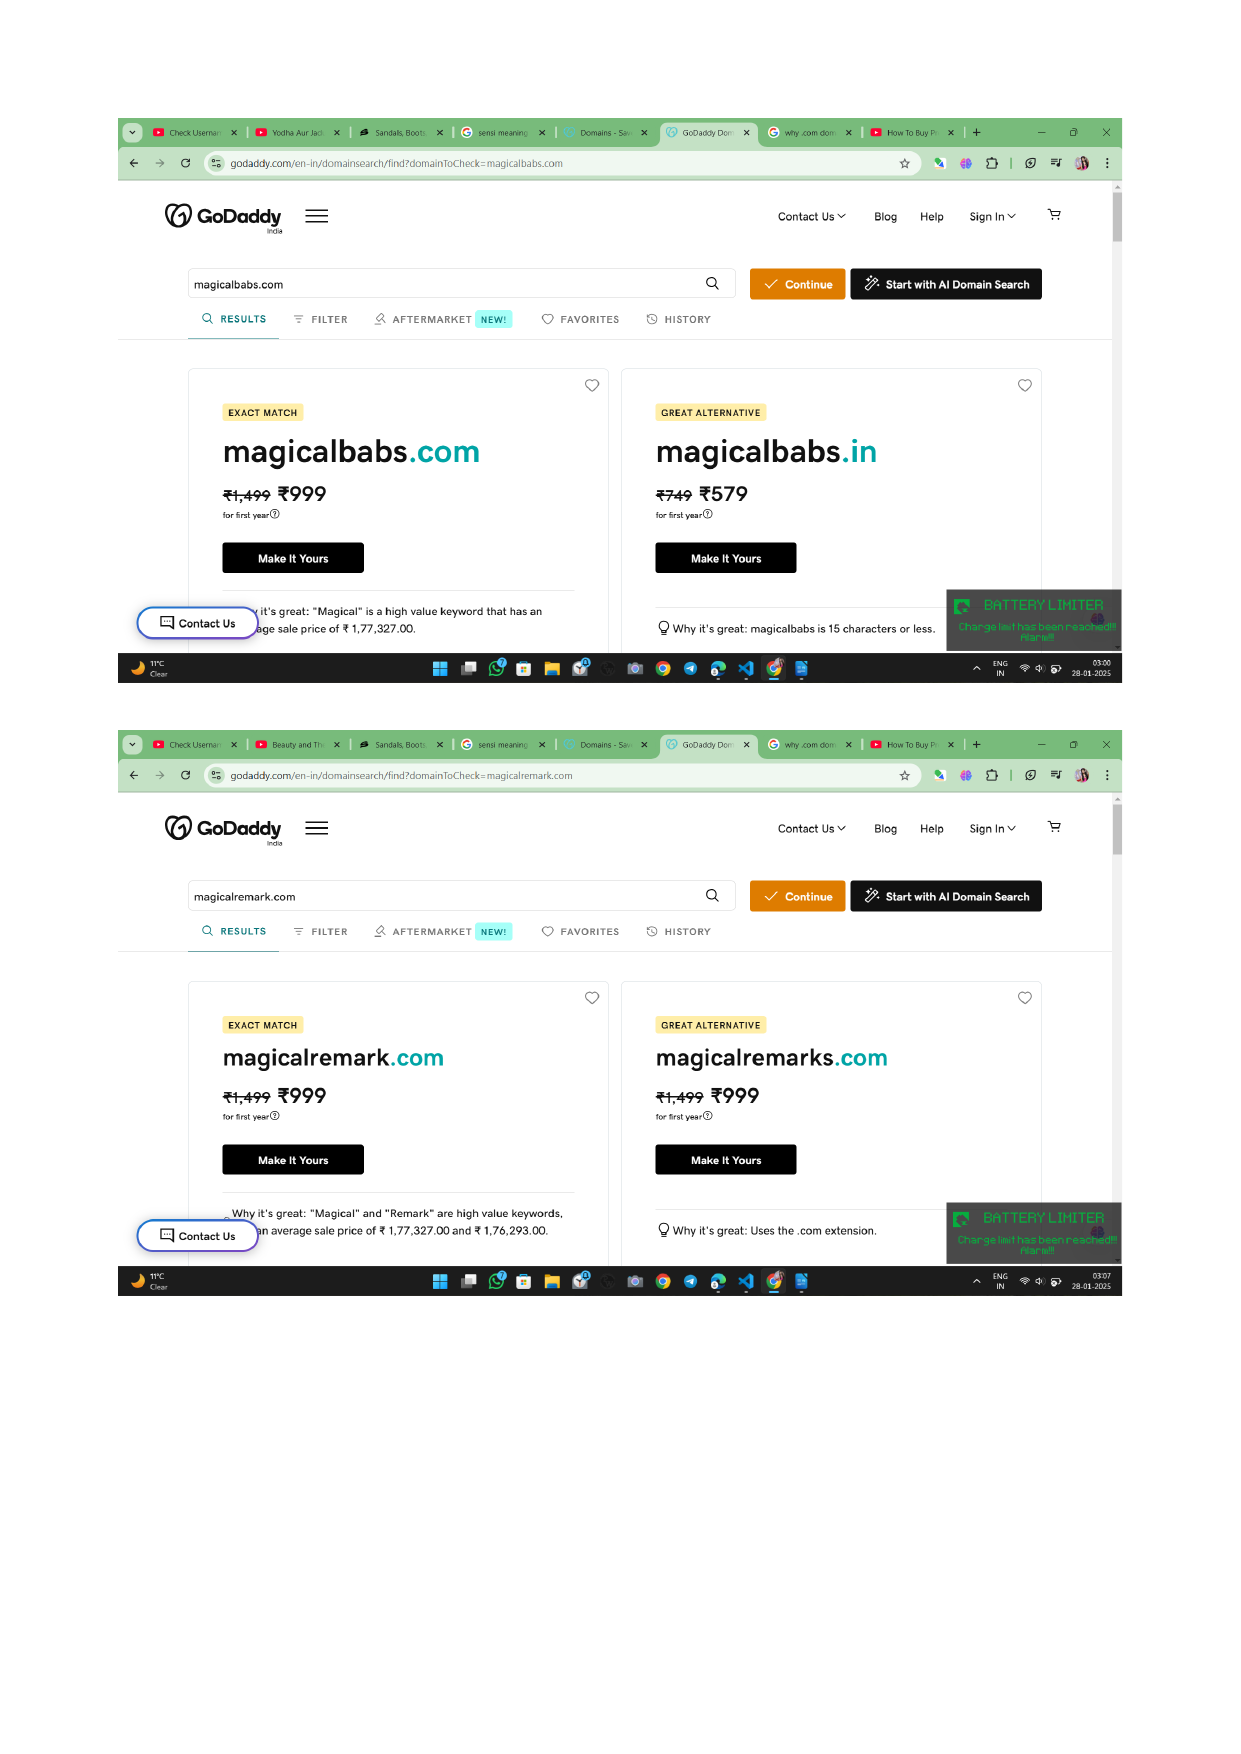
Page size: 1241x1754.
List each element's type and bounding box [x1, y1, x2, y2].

picture [118, 118, 1123, 683]
picture [118, 730, 1123, 1296]
